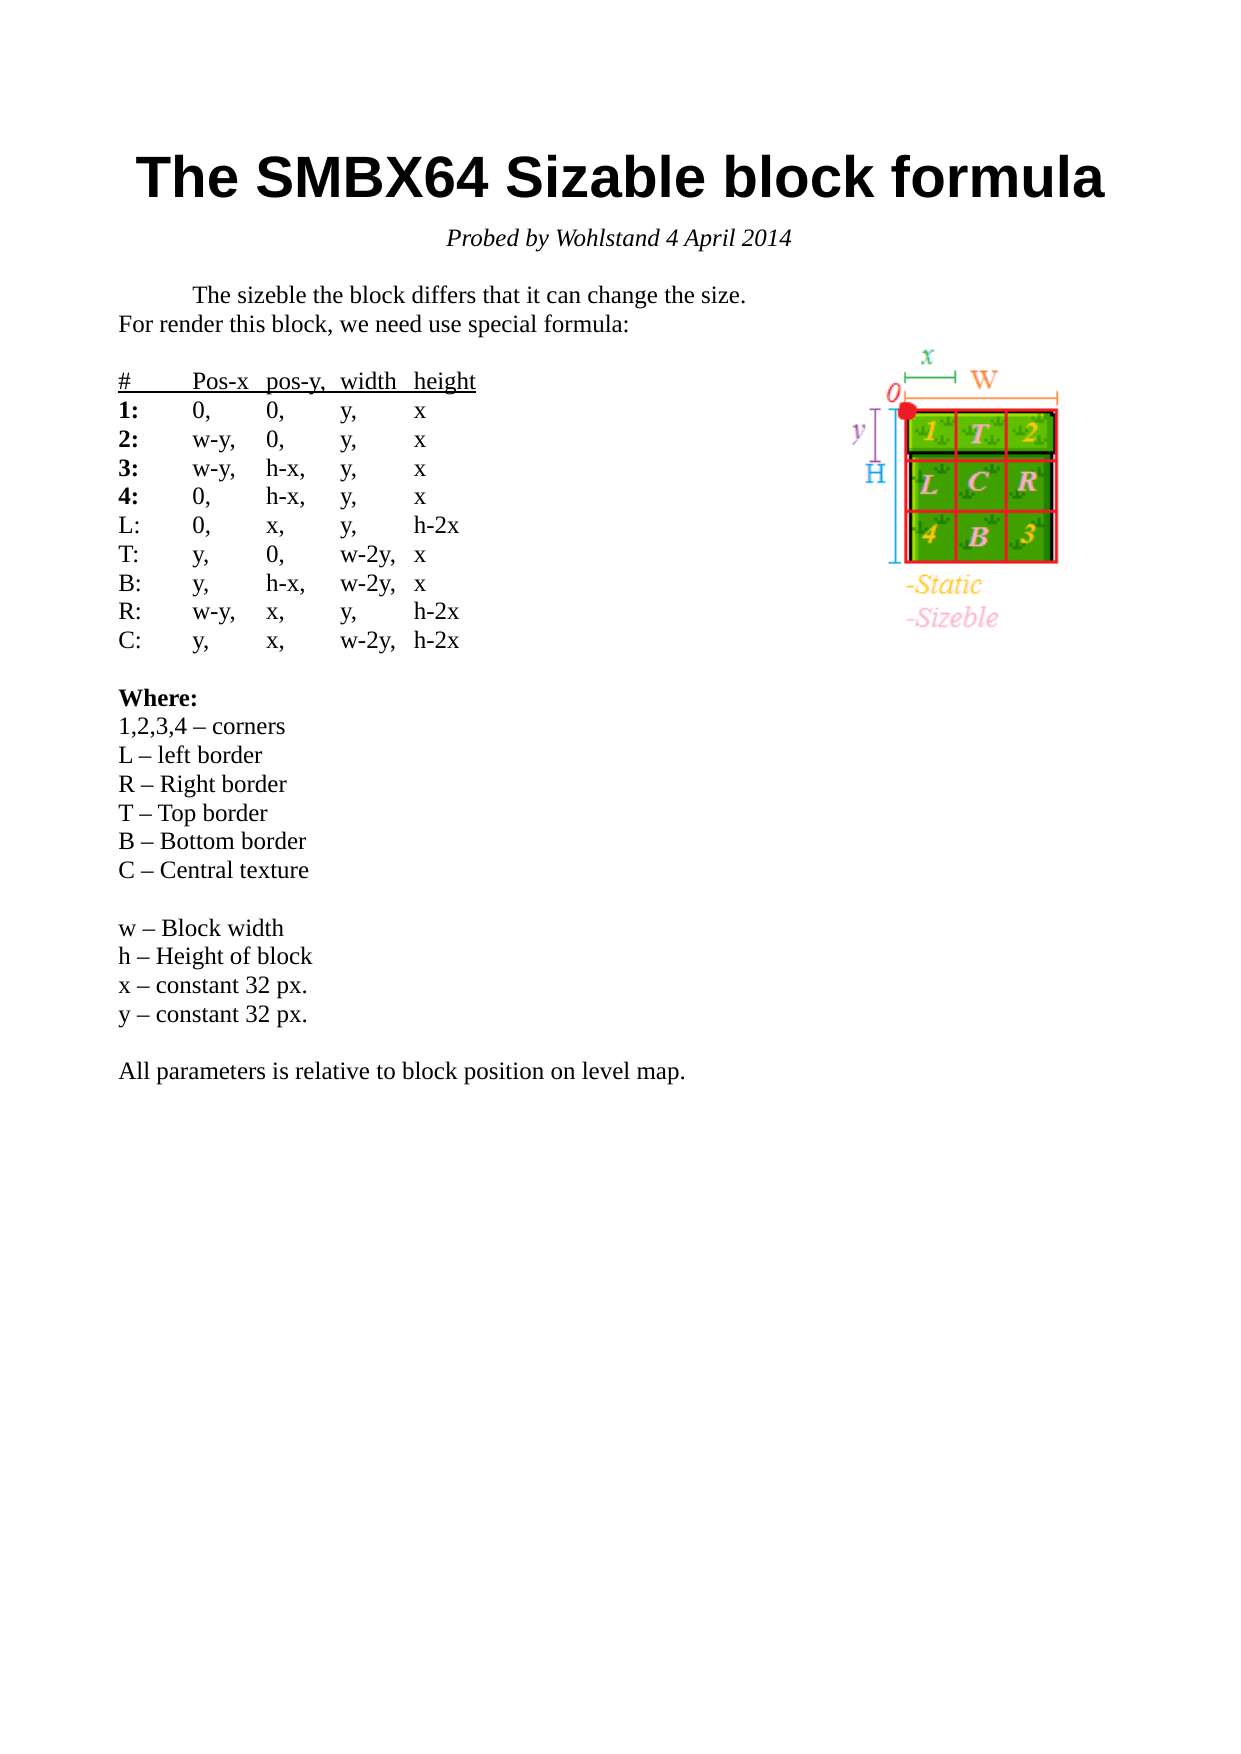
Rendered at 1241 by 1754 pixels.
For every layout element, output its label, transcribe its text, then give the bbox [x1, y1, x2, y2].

text w – Block width [118, 913, 1122, 941]
text Where: [118, 683, 1122, 711]
text B – Bottom border [118, 826, 1122, 855]
text T – Top border [118, 798, 1122, 826]
text 3: w-y, h-x, y, x [118, 453, 790, 481]
text L – left border [118, 740, 1122, 769]
text The sizeble the block differs that it can change the size. [118, 280, 1122, 309]
text 1: 0, 0, y, x [118, 395, 790, 424]
text C: y, x, w-2y, h-2x [118, 625, 1122, 654]
text 1,2,3,4 – corners [118, 711, 1122, 740]
text B: y, h-x, w-2y, x [118, 568, 790, 596]
title The SMBX64 Sizable block formula [118, 143, 1122, 210]
text x – constant 32 px. [118, 970, 1122, 999]
text 2: w-y, 0, y, x [118, 424, 790, 453]
text T: y, 0, w-2y, x [118, 539, 790, 568]
text All parameters is relative to block position on level map. [118, 1056, 1122, 1085]
text Probed by Wohlstand 4 April 2014 [118, 223, 1122, 251]
text R – Right border [118, 769, 1122, 798]
text L: 0, x, y, h-2x [118, 510, 790, 539]
text C – Central texture [118, 855, 1122, 884]
text 4: 0, h-x, y, x [118, 481, 790, 510]
text y – constant 32 px. [118, 999, 1122, 1028]
text # Pos-x pos-y, width height [118, 366, 790, 395]
text For render this block, we need use special formula: [118, 309, 790, 338]
text R: w-y, x, y, h-2x [118, 596, 790, 625]
text h – Height of block [118, 941, 1122, 970]
